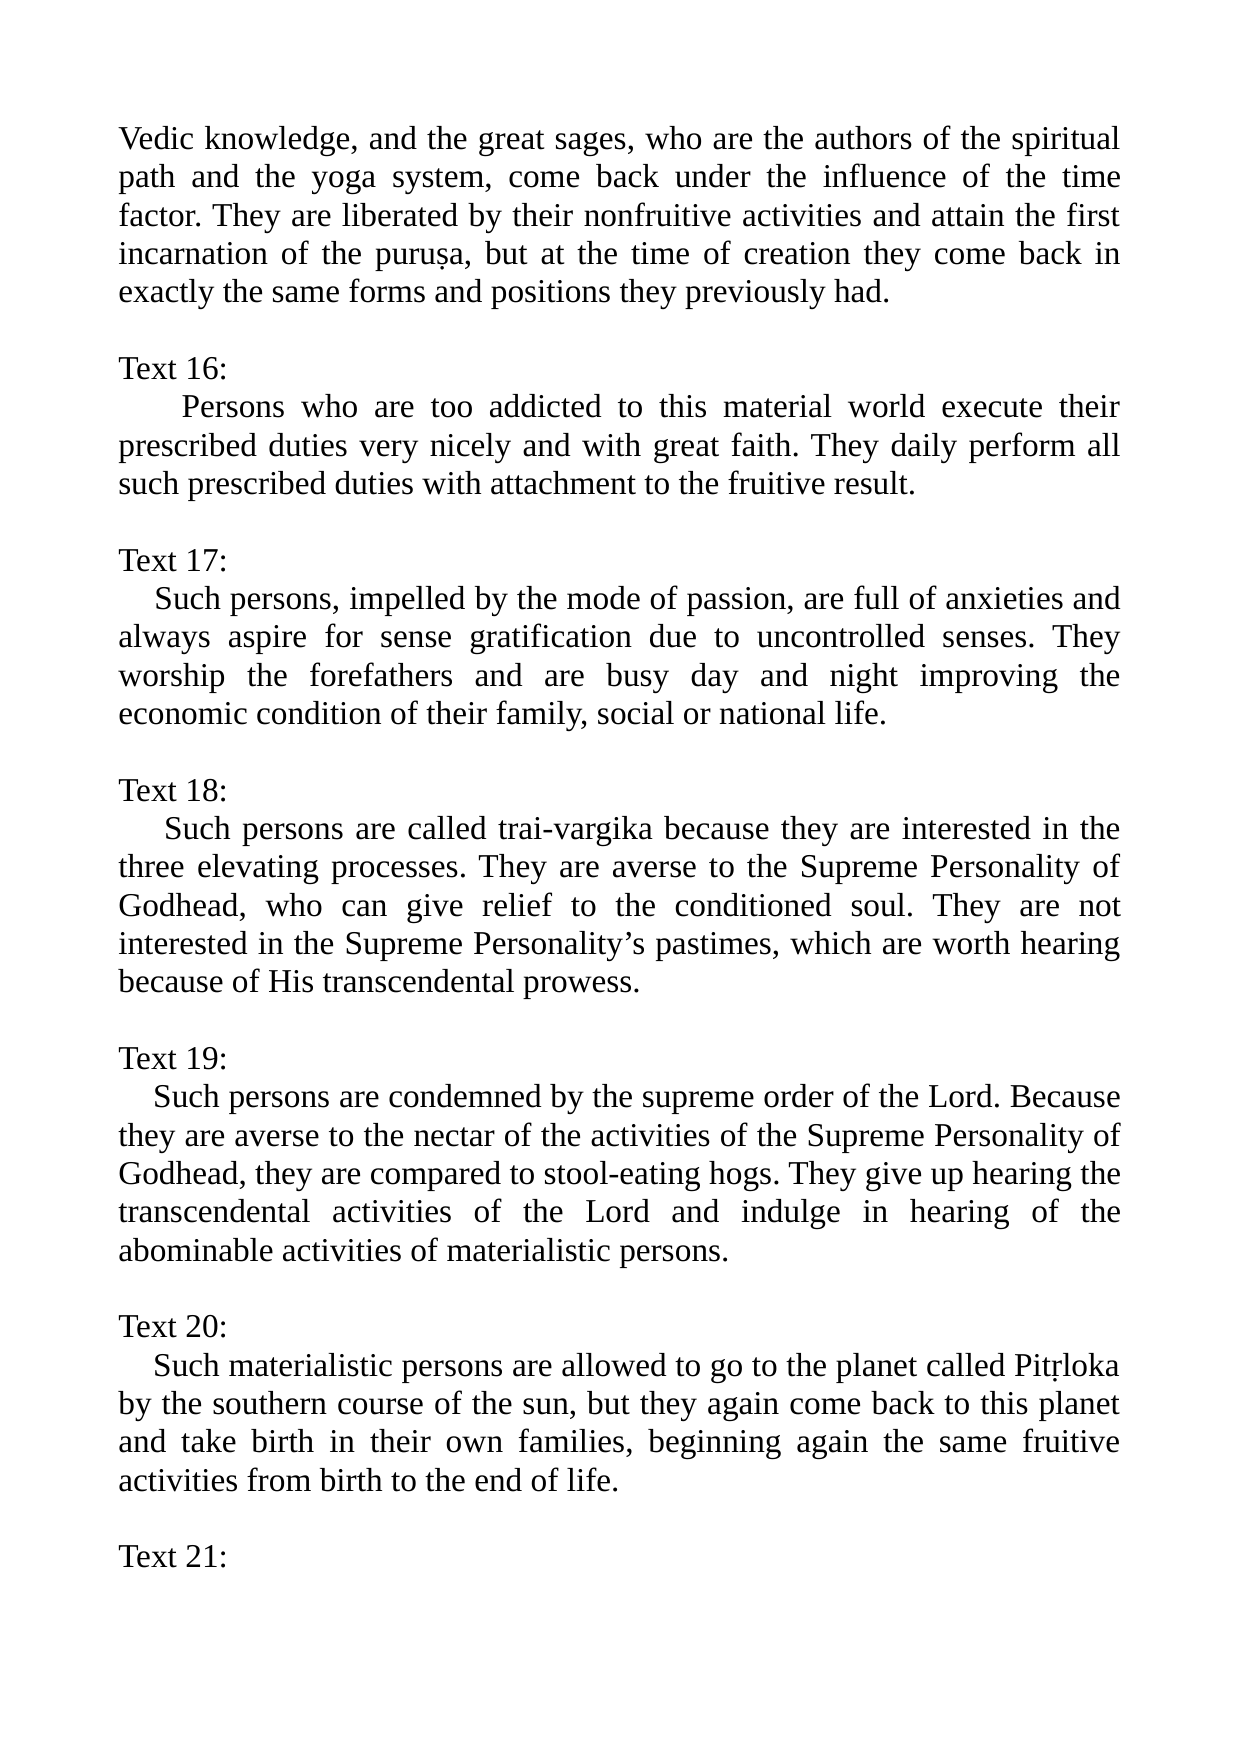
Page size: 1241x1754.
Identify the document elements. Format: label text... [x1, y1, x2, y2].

text Text 18: [118, 770, 1122, 808]
text Such persons are called trai-vargika because they are interested in the three elevating processes. They are averse to the Supreme Personality of Godhead, who can give relief to the conditioned soul. They are not interested in the Supreme Personality’s pastimes, which are worth hearing because of His transcendental prowess. [118, 808, 1122, 1000]
text Such persons, impelled by the mode of passion, are full of anxieties and always aspire for sense gratification due to uncontrolled senses. They worship the forefathers and are busy day and night improving the economic condition of their family, social or national life. [118, 578, 1122, 731]
text Text 17: [118, 540, 1122, 578]
text Such persons are condemned by the supreme order of the Lord. Because they are averse to the nectar of the activities of the Supreme Personality of Godhead, they are compared to stool-eating hogs. They give up hearing the transcendental activities of the Lord and indulge in hearing of the abominable activities of materialistic persons. [118, 1076, 1122, 1268]
text Such materialistic persons are allowed to go to the planet called Pitṛloka by the southern course of the sun, but they again come back to this planet and take birth in their own families, beginning again the same fruitive activities from birth to the end of life. [118, 1345, 1122, 1498]
text Text 19: [118, 1038, 1122, 1076]
text Vedic knowledge, and the great sages, who are the authors of the spiritual path and the yoga system, come back under the influence of the time factor. They are liberated by their nonfruitive activities and attain the first incarnation of the puruṣa, but at the time of creation they come back in exactly the same forms and positions they previously had. [118, 118, 1122, 310]
text Text 21: [118, 1536, 1122, 1575]
text Persons who are too addicted to this material world execute their prescribed duties very nicely and with great faith. They daily perform all such prescribed duties with attachment to the fruitive result. [118, 386, 1122, 501]
text Text 16: [118, 348, 1122, 386]
text Text 20: [118, 1306, 1122, 1345]
